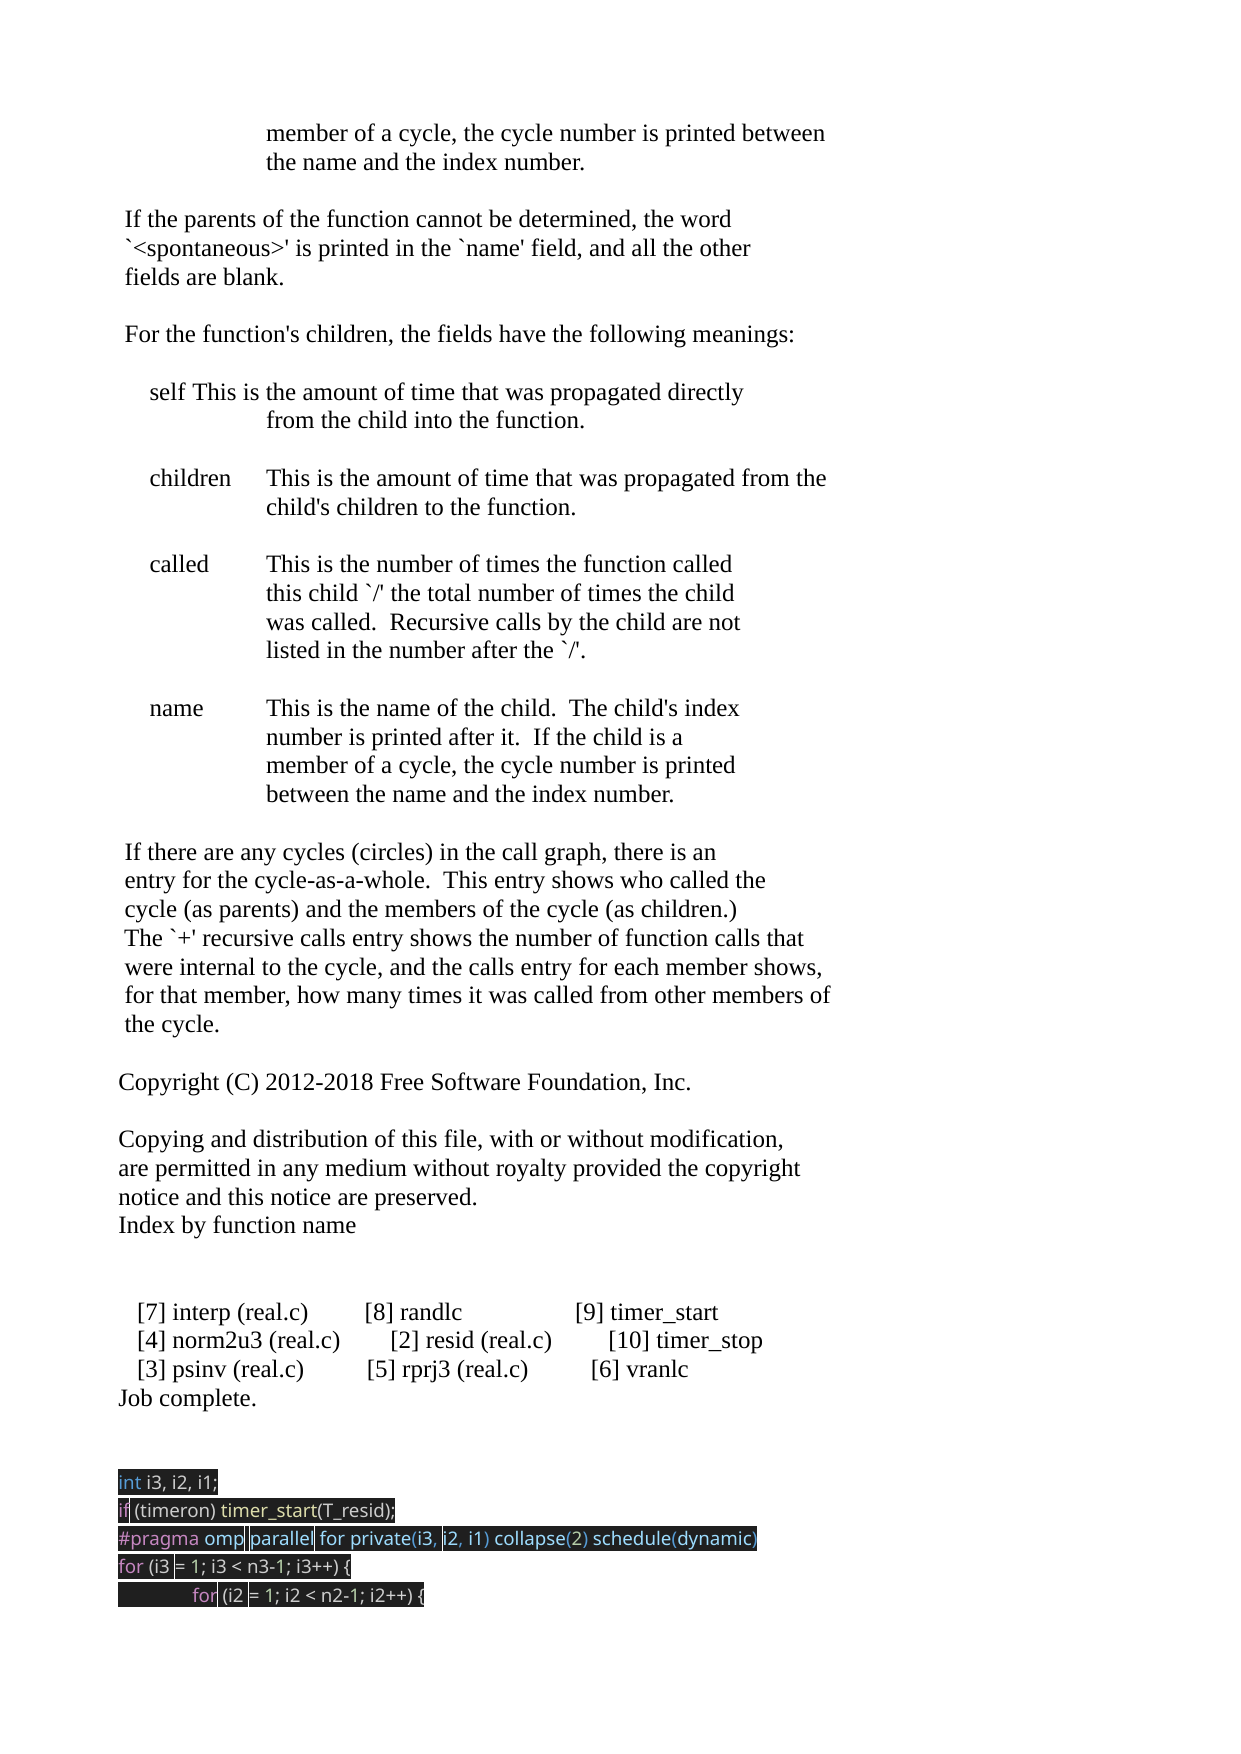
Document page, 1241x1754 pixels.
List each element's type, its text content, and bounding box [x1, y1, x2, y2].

text from the child into the function. [118, 406, 1122, 434]
text #pragma omp parallel for private(i3, i2, i1) collapse(2) schedule(dynamic) [118, 1523, 1122, 1551]
text was called. Recursive calls by the child are not [118, 607, 1122, 636]
text Job complete. [118, 1383, 1122, 1412]
text Copyright (C) 2012-2018 Free Software Foundation, Inc. [118, 1067, 1122, 1096]
text [3] psinv (real.c) [5] rprj3 (real.c) [6] vranlc [118, 1354, 1122, 1383]
text [4] norm2u3 (real.c) [2] resid (real.c) [10] timer_stop [118, 1326, 1122, 1354]
text For the function's children, the fields have the following meanings: [118, 319, 1122, 348]
text cycle (as parents) and the members of the cycle (as children.) [118, 894, 1122, 923]
text number is printed after it. If the child is a [118, 722, 1122, 751]
text fields are blank. [118, 262, 1122, 291]
text [7] interp (real.c) [8] randlc [9] timer_start [118, 1297, 1122, 1326]
text entry for the cycle-as-a-whole. This entry shows who called the [118, 866, 1122, 894]
text this child `/' the total number of times the child [118, 578, 1122, 607]
text for (i3 = 1; i3 < n3-1; i3++) { [118, 1551, 1122, 1579]
text name This is the name of the child. The child's index [118, 693, 1122, 722]
text member of a cycle, the cycle number is printed between [118, 118, 1122, 147]
text are permitted in any medium without royalty provided the copyright [118, 1153, 1122, 1182]
text for (i2 = 1; i2 < n2-1; i2++) { [118, 1579, 1122, 1607]
text `<spontaneous>' is printed in the `name' field, and all the other [118, 233, 1122, 262]
text int i3, i2, i1; [118, 1469, 1122, 1495]
text between the name and the index number. [118, 779, 1122, 808]
text called This is the number of times the function called [118, 549, 1122, 578]
text listed in the number after the `/'. [118, 636, 1122, 664]
text Index by function name [118, 1211, 1122, 1239]
text member of a cycle, the cycle number is printed [118, 751, 1122, 779]
text children This is the amount of time that was propagated from the [118, 463, 1122, 492]
text Copying and distribution of this file, with or without modification, [118, 1124, 1122, 1153]
text self This is the amount of time that was propagated directly [118, 377, 1122, 406]
text notice and this notice are preserved. [118, 1182, 1122, 1211]
text If there are any cycles (circles) in the call graph, there is an [118, 837, 1122, 866]
text the name and the index number. [118, 147, 1122, 176]
text the cycle. [118, 1009, 1122, 1038]
text were internal to the cycle, and the calls entry for each member shows, [118, 952, 1122, 981]
text for that member, how many times it was called from other members of [118, 981, 1122, 1009]
text child's children to the function. [118, 492, 1122, 521]
text The `+' recursive calls entry shows the number of function calls that [118, 923, 1122, 952]
text If the parents of the function cannot be determined, the word [118, 204, 1122, 233]
text if (timeron) timer_start(T_resid); [118, 1495, 1122, 1523]
